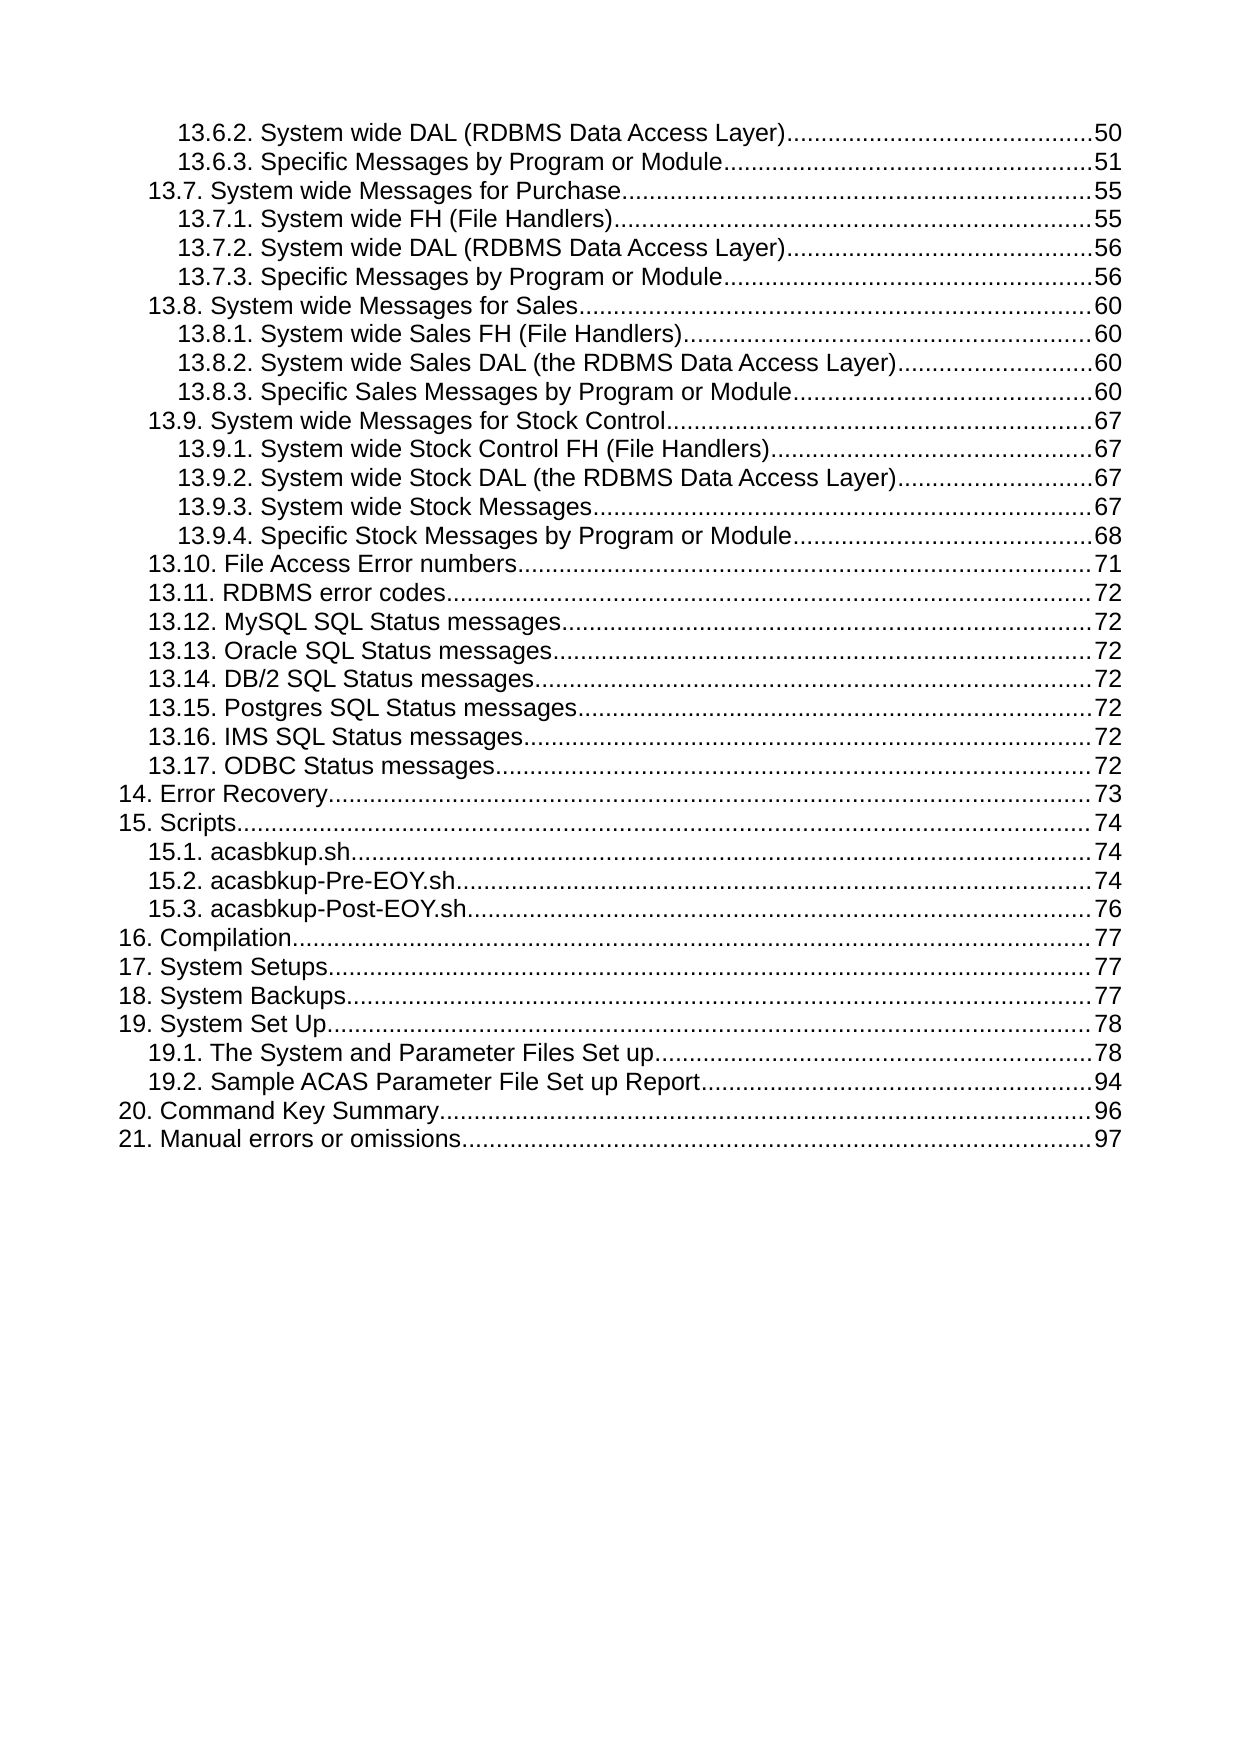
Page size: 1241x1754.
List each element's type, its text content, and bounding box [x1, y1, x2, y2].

text 13.12. MySQL SQL Status messages 72 [148, 607, 1122, 636]
text 13.8.3. Specific Sales Messages by Program or Module 60 [177, 377, 1122, 406]
text 20. Command Key Summary 96 [118, 1096, 1122, 1124]
text 15. Scripts 74 [118, 808, 1122, 837]
text 13.13. Oracle SQL Status messages 72 [148, 636, 1122, 664]
text 13.7.1. System wide FH (File Handlers) 55 [177, 204, 1122, 233]
text 13.7. System wide Messages for Purchase 55 [148, 176, 1122, 204]
text 19.1. The System and Parameter Files Set up 78 [148, 1038, 1122, 1067]
text 19.2. Sample ACAS Parameter File Set up Report 94 [148, 1067, 1122, 1096]
text 13.8.2. System wide Sales DAL (the RDBMS Data Access Layer) 60 [177, 348, 1122, 377]
text 16. Compilation 77 [118, 923, 1122, 952]
text 13.7.2. System wide DAL (RDBMS Data Access Layer) 56 [177, 233, 1122, 262]
text 13.16. IMS SQL Status messages 72 [148, 722, 1122, 751]
text 13.11. RDBMS error codes 72 [148, 578, 1122, 607]
text 14. Error Recovery 73 [118, 779, 1122, 808]
text 13.10. File Access Error numbers 71 [148, 549, 1122, 578]
text 15.2. acasbkup-Pre-EOY.sh 74 [148, 866, 1122, 894]
text 13.7.3. Specific Messages by Program or Module 56 [177, 262, 1122, 291]
text 13.9.4. Specific Stock Messages by Program or Module 68 [177, 521, 1122, 549]
text 13.14. DB/2 SQL Status messages 72 [148, 664, 1122, 693]
text 17. System Setups 77 [118, 952, 1122, 981]
text 13.8. System wide Messages for Sales 60 [148, 291, 1122, 319]
text 18. System Backups 77 [118, 981, 1122, 1009]
text 13.9.2. System wide Stock DAL (the RDBMS Data Access Layer) 67 [177, 463, 1122, 492]
text 13.9.1. System wide Stock Control FH (File Handlers) 67 [177, 434, 1122, 463]
text 13.9.3. System wide Stock Messages 67 [177, 492, 1122, 521]
text 21. Manual errors or omissions 97 [118, 1124, 1122, 1153]
text 13.17. ODBC Status messages 72 [148, 751, 1122, 779]
text 15.1. acasbkup.sh 74 [148, 837, 1122, 866]
text 15.3. acasbkup-Post-EOY.sh 76 [148, 894, 1122, 923]
text 19. System Set Up 78 [118, 1009, 1122, 1038]
text 13.15. Postgres SQL Status messages 72 [148, 693, 1122, 722]
text 13.6.3. Specific Messages by Program or Module 51 [177, 147, 1122, 176]
text 13.8.1. System wide Sales FH (File Handlers) 60 [177, 319, 1122, 348]
text 13.9. System wide Messages for Stock Control 67 [148, 406, 1122, 434]
text 13.6.2. System wide DAL (RDBMS Data Access Layer) 50 [177, 118, 1122, 147]
